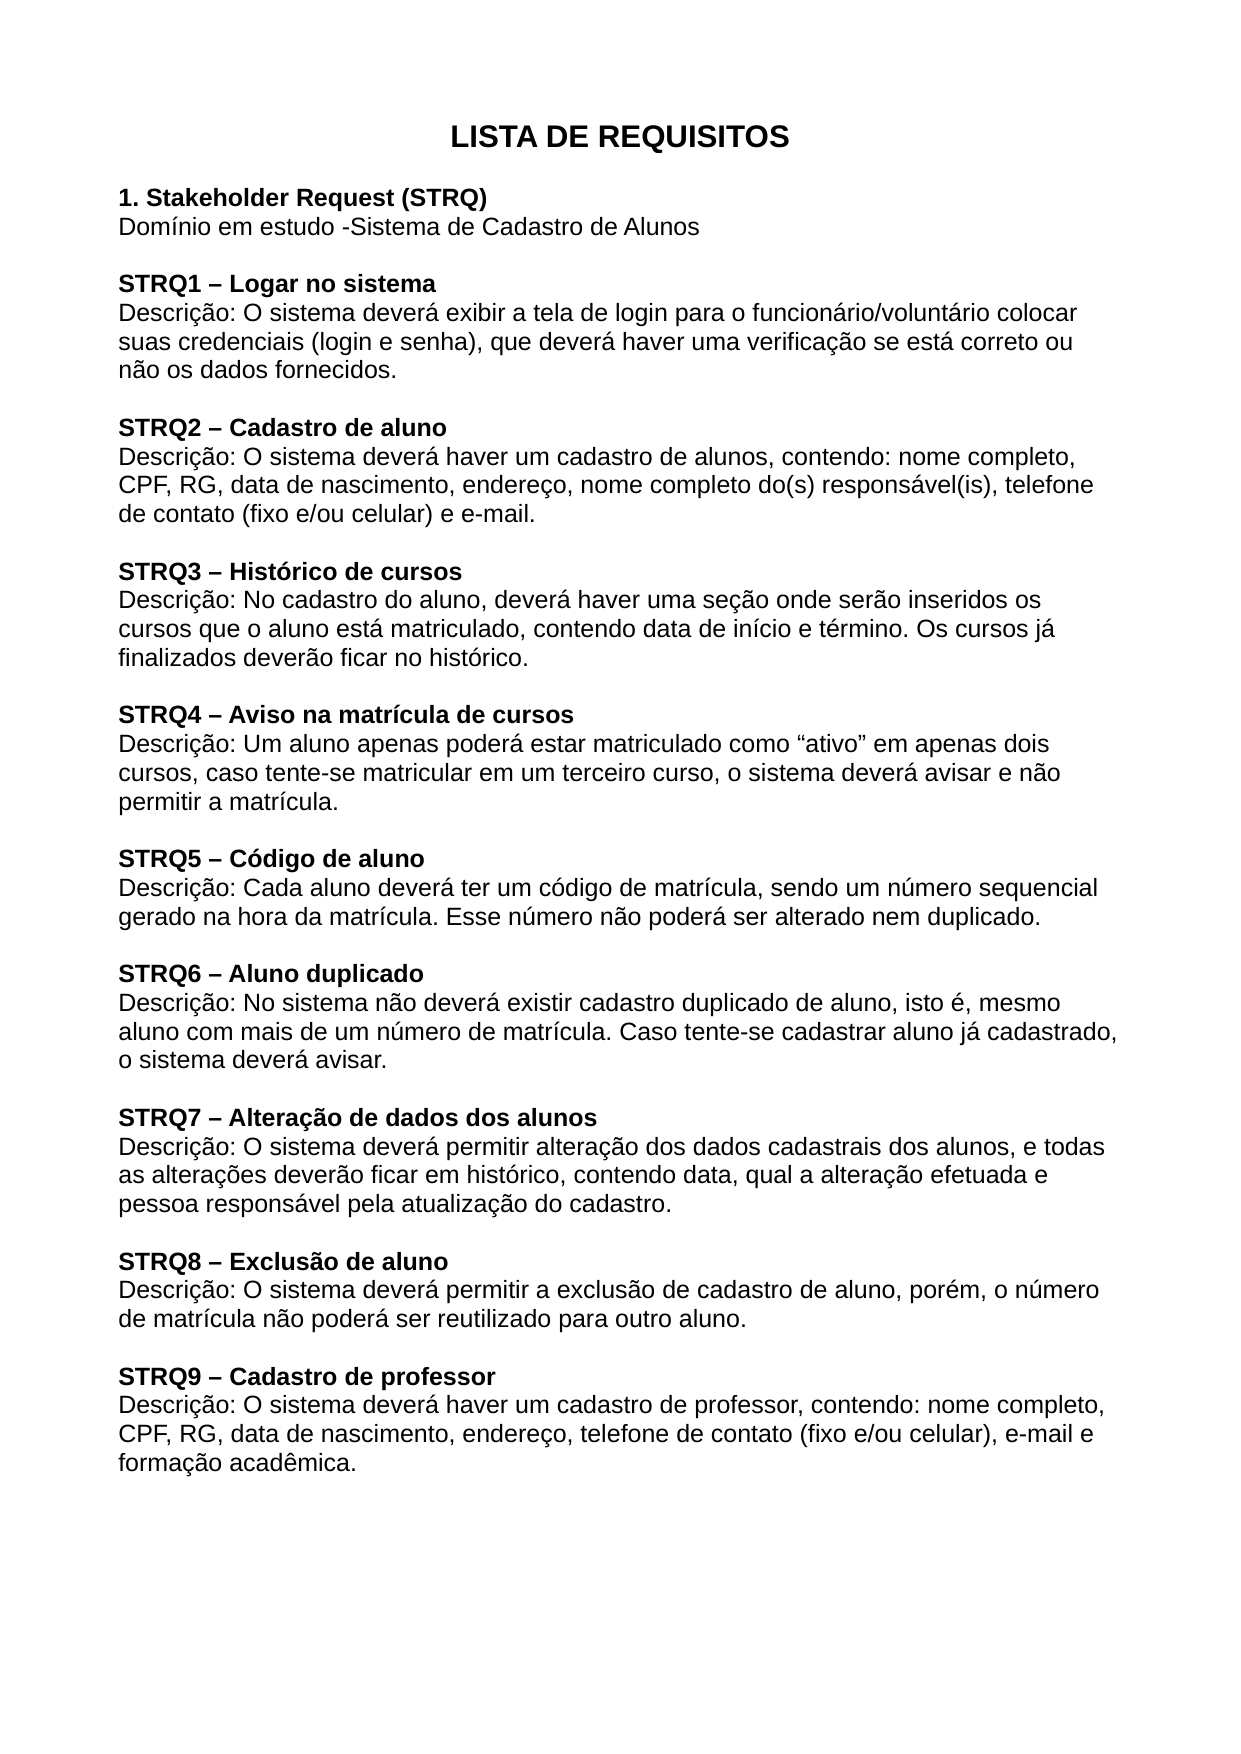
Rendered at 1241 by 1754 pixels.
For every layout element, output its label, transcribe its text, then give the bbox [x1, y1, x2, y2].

text STRQ6 – Aluno duplicado [118, 959, 1122, 988]
text STRQ7 – Alteração de dados dos alunos [118, 1103, 1122, 1132]
text STRQ5 – Código de aluno [118, 844, 1122, 873]
text Domínio em estudo -Sistema de Cadastro de Alunos [118, 212, 1122, 240]
text 1. Stakeholder Request (STRQ) [118, 183, 1122, 212]
text Descrição: No cadastro do aluno, deverá haver uma seção onde serão inseridos os cursos que o aluno está matriculado, contendo data de início e término. Os cursos já finalizados deverão ficar no histórico. [118, 585, 1122, 672]
text Descrição: O sistema deverá permitir a exclusão de cadastro de aluno, porém, o número de matrícula não poderá ser reutilizado para outro aluno. [118, 1275, 1122, 1333]
text Descrição: Cada aluno deverá ter um código de matrícula, sendo um número sequencial gerado na hora da matrícula. Esse número não poderá ser alterado nem duplicado. [118, 873, 1122, 930]
text LISTA DE REQUISITOS [118, 118, 1122, 154]
text STRQ8 – Exclusão de aluno [118, 1247, 1122, 1275]
text Descrição: O sistema deverá haver um cadastro de professor, contendo: nome completo, CPF, RG, data de nascimento, endereço, telefone de contato (fixo e/ou celular), e-mail e formação acadêmica. [118, 1390, 1122, 1477]
text Descrição: O sistema deverá haver um cadastro de alunos, contendo: nome completo, CPF, RG, data de nascimento, endereço, nome completo do(s) responsável(is), telefone de contato (fixo e/ou celular) e e-mail. [118, 442, 1122, 528]
text STRQ1 – Logar no sistema [118, 269, 1122, 298]
text Descrição: Um aluno apenas poderá estar matriculado como “ativo” em apenas dois cursos, caso tente-se matricular em um terceiro curso, o sistema deverá avisar e não permitir a matrícula. [118, 729, 1122, 815]
text Descrição: No sistema não deverá existir cadastro duplicado de aluno, isto é, mesmo aluno com mais de um número de matrícula. Caso tente-se cadastrar aluno já cadastrado, o sistema deverá avisar. [118, 988, 1122, 1074]
text Descrição: O sistema deverá permitir alteração dos dados cadastrais dos alunos, e todas as alterações deverão ficar em histórico, contendo data, qual a alteração efetuada e pessoa responsável pela atualização do cadastro. [118, 1132, 1122, 1218]
text STRQ9 – Cadastro de professor [118, 1362, 1122, 1390]
text STRQ2 – Cadastro de aluno [118, 413, 1122, 442]
text STRQ4 – Aviso na matrícula de cursos [118, 700, 1122, 729]
text STRQ3 – Histórico de cursos [118, 557, 1122, 585]
text Descrição: O sistema deverá exibir a tela de login para o funcionário/voluntário colocar suas credenciais (login e senha), que deverá haver uma verificação se está correto ou não os dados fornecidos. [118, 298, 1122, 384]
